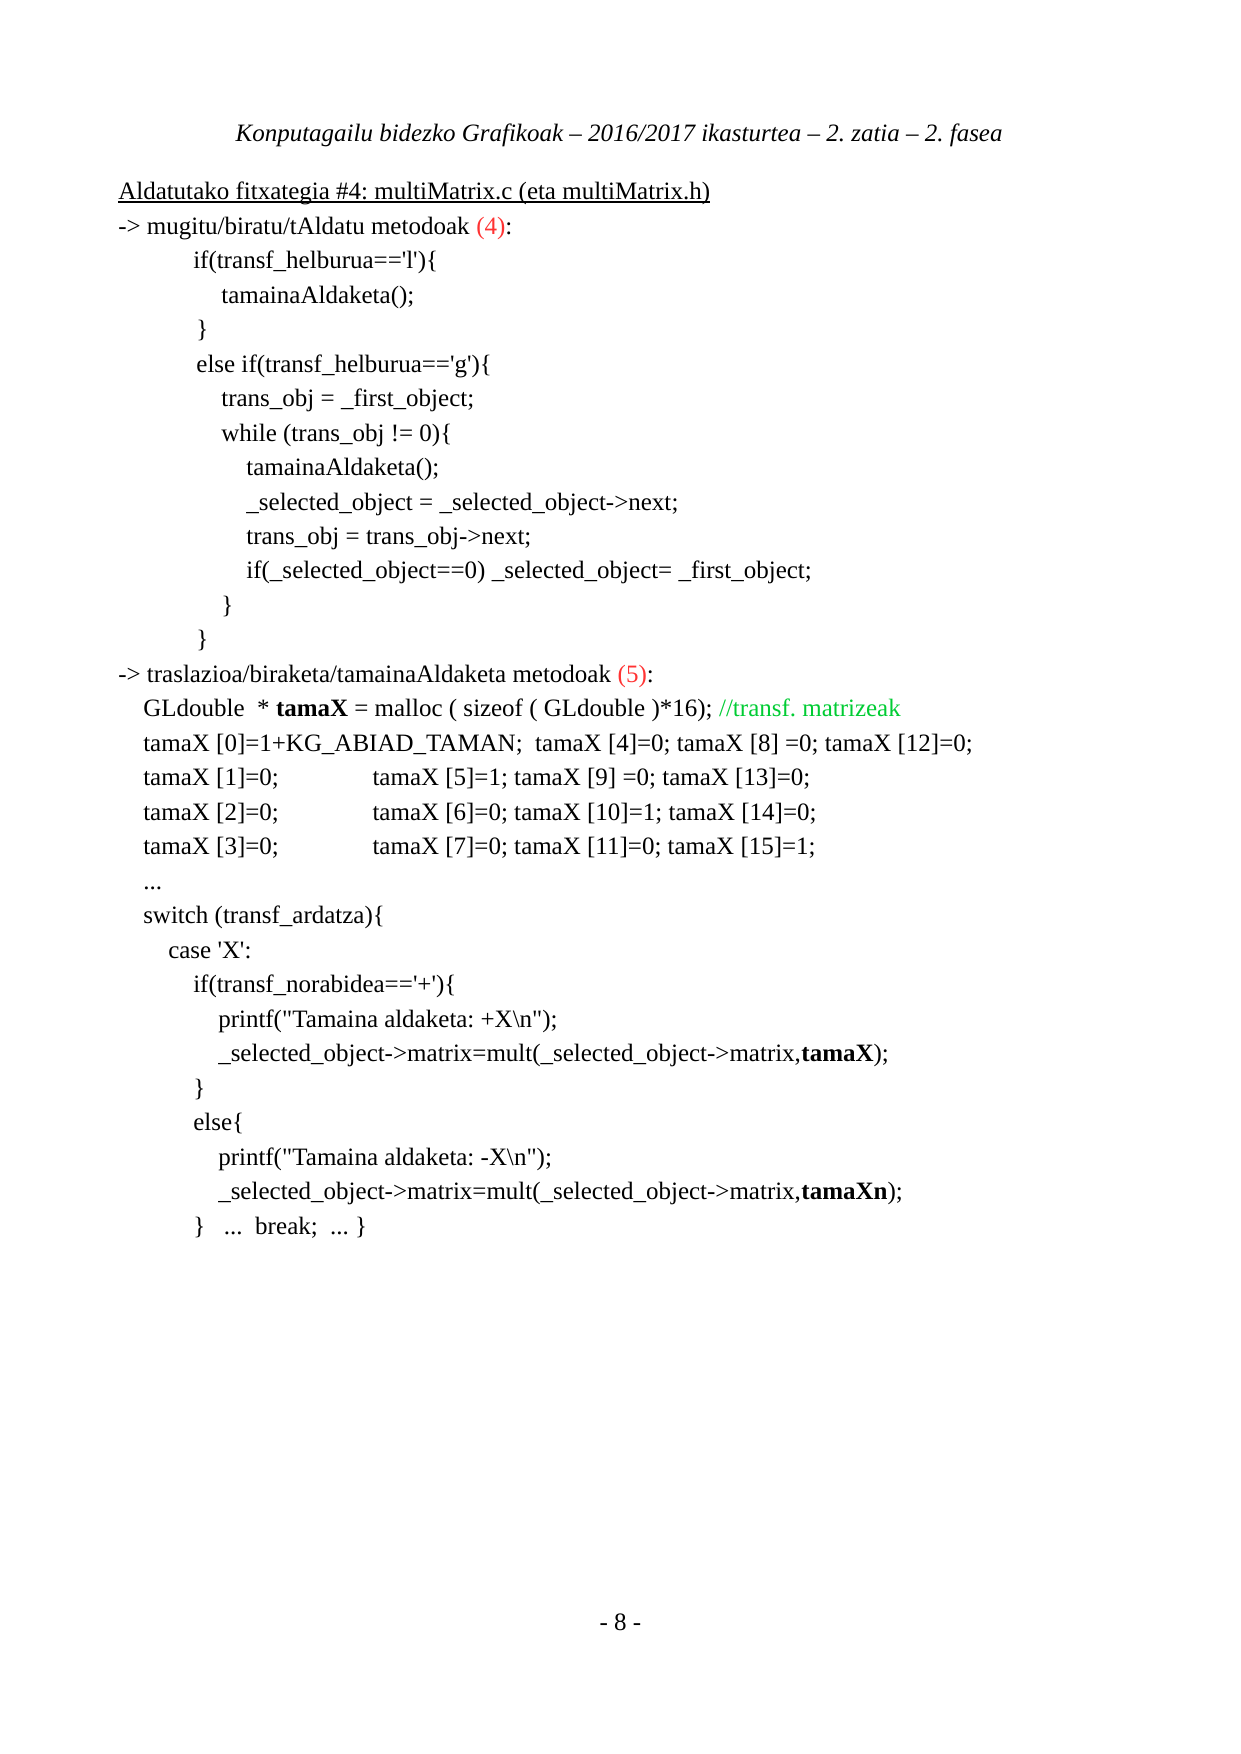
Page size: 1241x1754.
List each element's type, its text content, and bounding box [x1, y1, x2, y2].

text trans_obj = trans_obj->next; [171, 521, 1122, 550]
text Aldatutako fitxategia #4: multiMatrix.c (eta multiMatrix.h) [118, 176, 1122, 205]
text tamaX [3]=0; tamaX [7]=0; tamaX [11]=0; tamaX [15]=1; [118, 831, 1122, 860]
text tamainaAldaketa(); [171, 452, 1122, 481]
text case 'X': [118, 935, 1122, 964]
text tamaX [2]=0; tamaX [6]=0; tamaX [10]=1; tamaX [14]=0; [118, 797, 1122, 826]
text tamainaAldaketa(); [171, 280, 1122, 308]
text printf("Tamaina aldaketa: +X\n"); [118, 1004, 1122, 1033]
text _selected_object = _selected_object->next; [171, 487, 1122, 515]
text } [118, 1073, 1122, 1102]
text else if(transf_helburua=='g'){ [171, 349, 1122, 377]
text printf("Tamaina aldaketa: -X\n"); [118, 1142, 1122, 1171]
text else{ [118, 1107, 1122, 1136]
text ... [118, 866, 1122, 895]
text while (trans_obj != 0){ [171, 418, 1122, 446]
text tamaX [0]=1+KG_ABIAD_TAMAN; tamaX [4]=0; tamaX [8] =0; tamaX [12]=0; [118, 728, 1122, 757]
text } [171, 590, 1122, 619]
text _selected_object->matrix=mult(_selected_object->matrix,tamaX); [118, 1038, 1122, 1067]
text _selected_object->matrix=mult(_selected_object->matrix,tamaXn); [118, 1176, 1122, 1205]
text switch (transf_ardatza){ [118, 900, 1122, 929]
text -> mugitu/biratu/tAldatu metodoak (4): [118, 211, 1122, 239]
text } ... break; ... } [118, 1211, 1122, 1239]
text if(transf_norabidea=='+'){ [118, 969, 1122, 998]
text } [171, 314, 1122, 343]
text if(_selected_object==0) _selected_object= _first_object; [171, 556, 1122, 584]
text trans_obj = _first_object; [171, 383, 1122, 412]
text if(transf_helburua=='l'){ [118, 245, 1122, 274]
text } [171, 624, 1122, 653]
text GLdouble * tamaX = malloc ( sizeof ( GLdouble )*16); //transf. matrizeak [118, 693, 1122, 722]
text tamaX [1]=0; tamaX [5]=1; tamaX [9] =0; tamaX [13]=0; [118, 762, 1122, 791]
text -> traslazioa/biraketa/tamainaAldaketa metodoak (5): [118, 659, 1122, 688]
